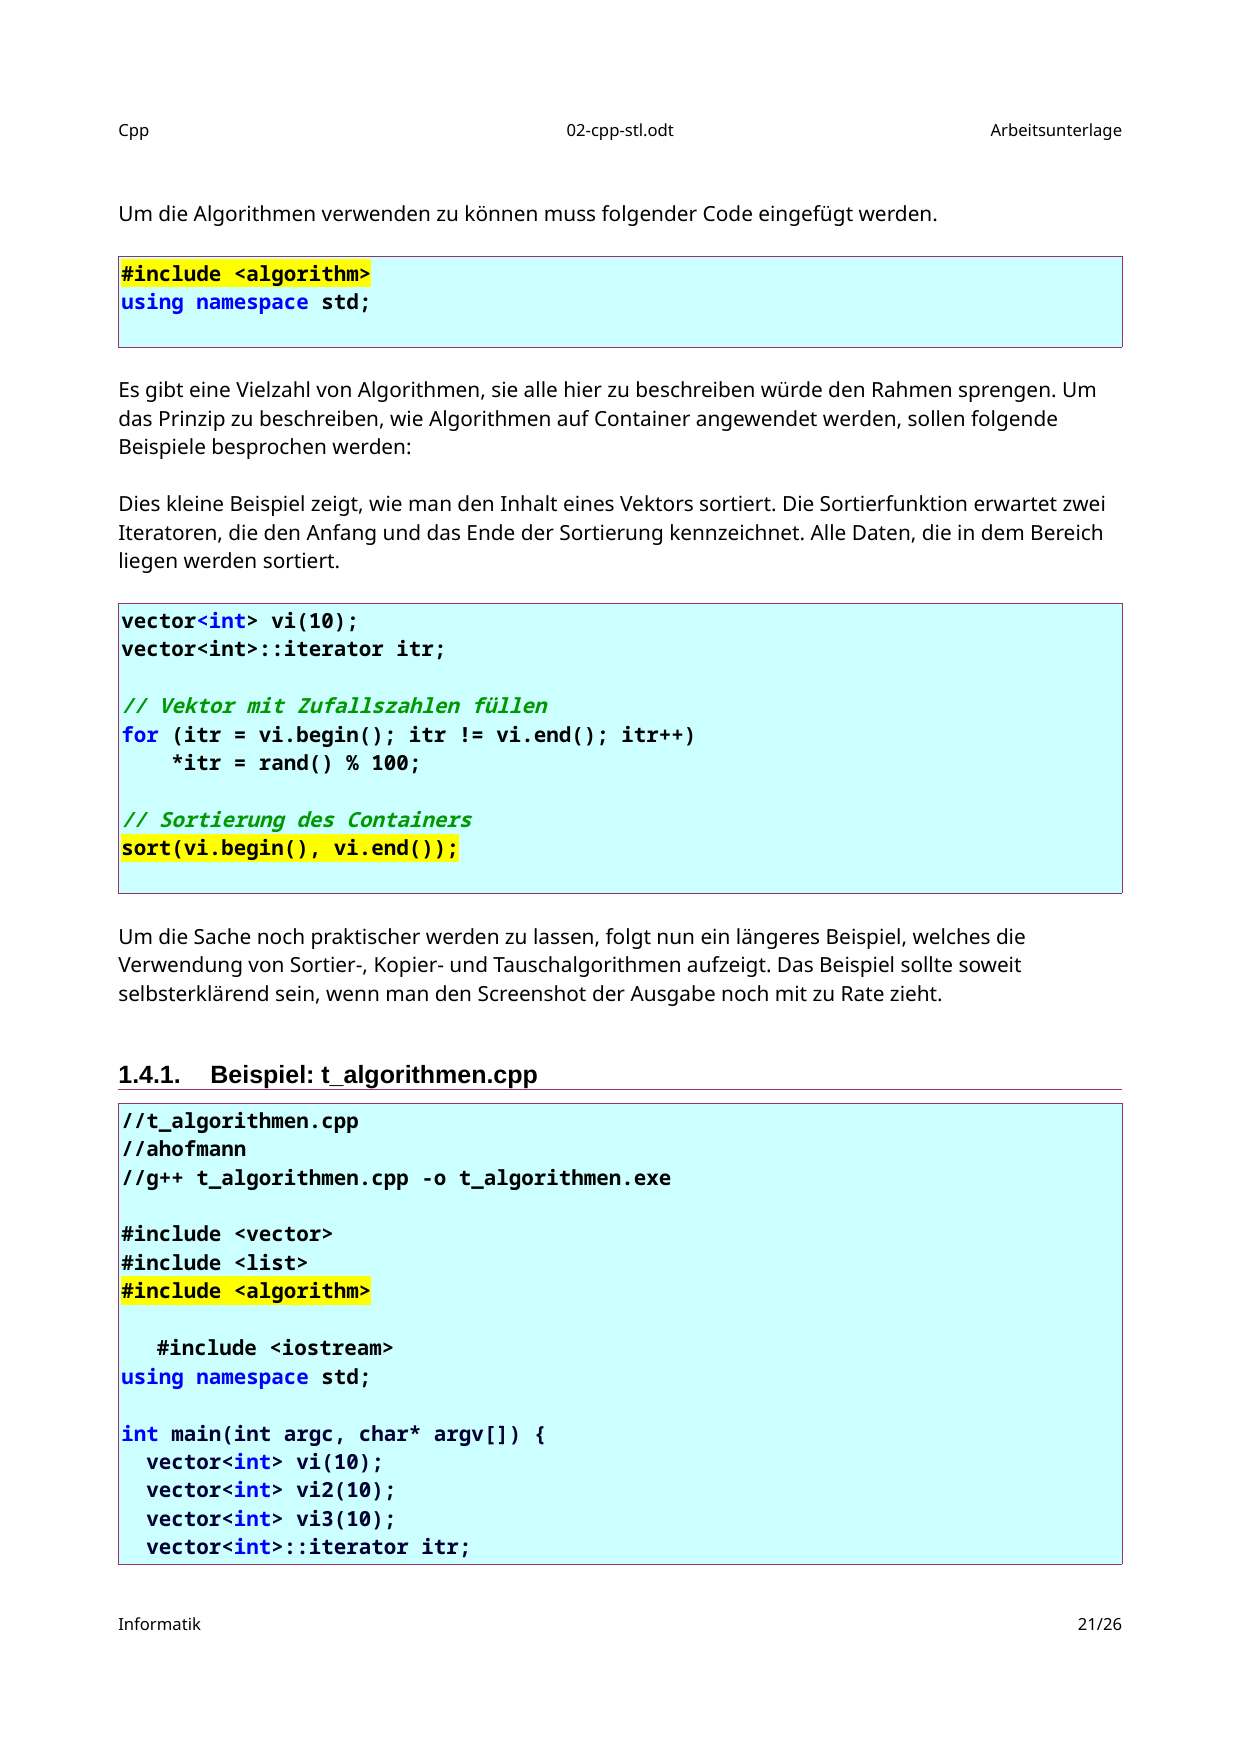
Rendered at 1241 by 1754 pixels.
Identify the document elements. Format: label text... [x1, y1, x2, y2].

text //ahofmann [119, 1131, 1122, 1160]
text Es gibt eine Vielzahl von Algorithmen, sie alle hier zu beschreiben würde den Rahmen sprengen. Um das Prinzip zu beschreiben, wie Algorithmen auf Container angewendet werden, sollen folgende Beispiele besprochen werden: [118, 375, 1122, 461]
text Um die Sache noch praktischer werden zu lassen, folgt nun ein längeres Beispiel, welches die Verwendung von Sortier-, Kopier- und Tauschalgorithmen aufzeigt. Das Beispiel sollte soweit selbsterklärend sein, wenn man den Screenshot der Ausgabe noch mit zu Rate zieht. [118, 922, 1122, 1007]
text #include <algorithm> using namespace std; [119, 257, 1122, 312]
subtitle Beispiel: t_algorithmen.cpp [118, 1061, 1122, 1089]
text Um die Algorithmen verwenden zu können muss folgender Code eingefügt werden. [118, 199, 1122, 227]
text #include <iostream> using namespace std; int main(int argc, char* argv[]) { vector<int> vi(10); vector<int> vi2(10); vector<int> vi3(10); vector<int>::iterator itr; [119, 1330, 1122, 1564]
text vector<int> vi(10); vector<int>::iterator itr; // Vektor mit Zufallszahlen füllen for (itr = vi.begin(); itr != vi.end(); itr++) *itr = rand() % 100; // Sortierung des Containers sort(vi.begin(), vi.end()); [119, 604, 1122, 859]
text //t_algorithmen.cpp [119, 1104, 1122, 1131]
text #include <vector> #include <list> #include <algorithm> [119, 1217, 1122, 1330]
text //g++ t_algorithmen.cpp -o t_algorithmen.exe [119, 1160, 1122, 1188]
text Dies kleine Beispiel zeigt, wie man den Inhalt eines Vektors sortiert. Die Sortierfunktion erwartet zwei Iteratoren, die den Anfang und das Ende der Sortierung kennzeichnet. Alle Daten, die in dem Bereich liegen werden sortiert. [118, 489, 1122, 574]
